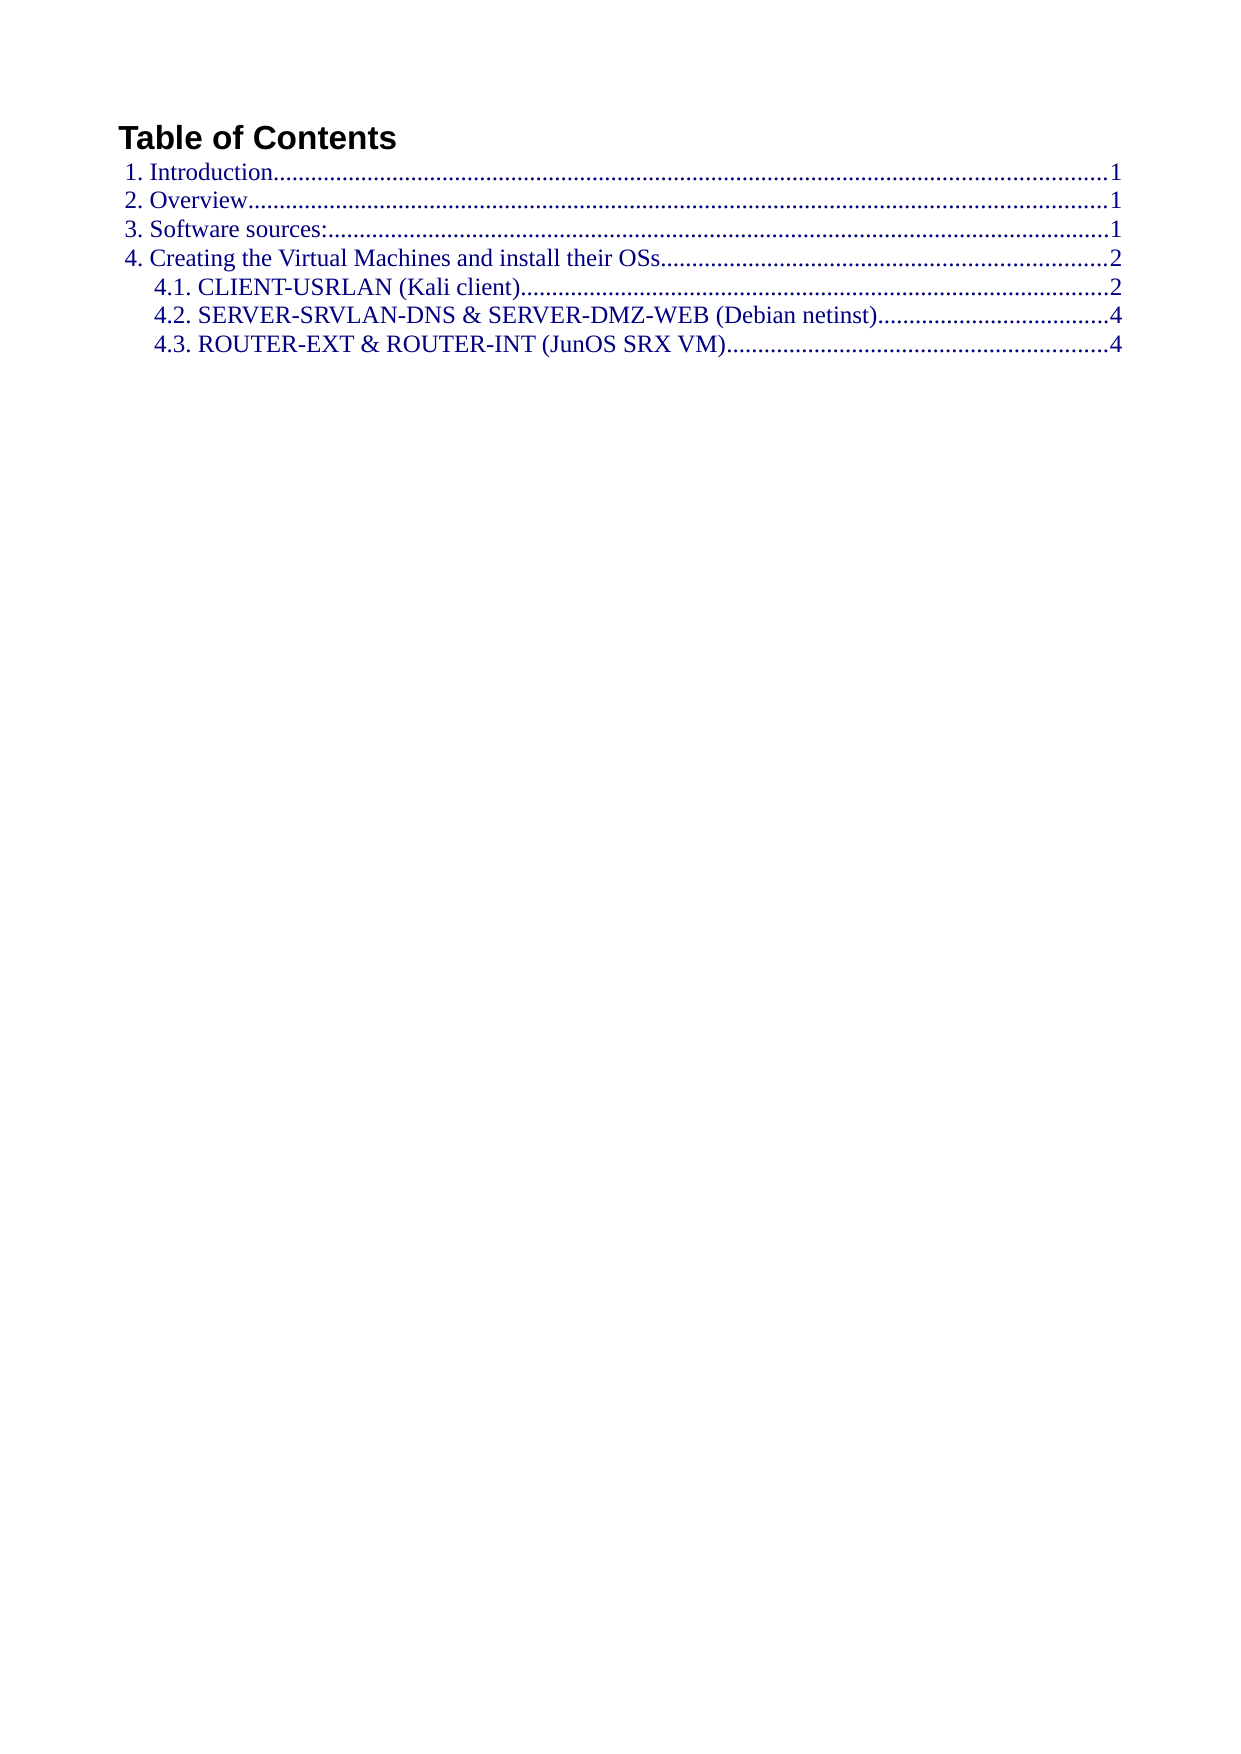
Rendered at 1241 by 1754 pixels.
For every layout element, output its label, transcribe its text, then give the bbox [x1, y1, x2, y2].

text 1. Introduction 1 [118, 157, 1122, 185]
text 4.1. CLIENT-USRLAN (Kali client) 2 [148, 272, 1122, 300]
text 4.3. ROUTER-EXT & ROUTER-INT (JunOS SRX VM) 4 [148, 329, 1122, 358]
text 4.2. SERVER-SRVLAN-DNS & SERVER-DMZ-WEB (Debian netinst) 4 [148, 300, 1122, 329]
subtitle Table of Contents [118, 118, 1122, 157]
text 2. Overview 1 [118, 185, 1122, 214]
text 4. Creating the Virtual Machines and install their OSs 2 [118, 243, 1122, 272]
text 3. Software sources: 1 [118, 214, 1122, 243]
